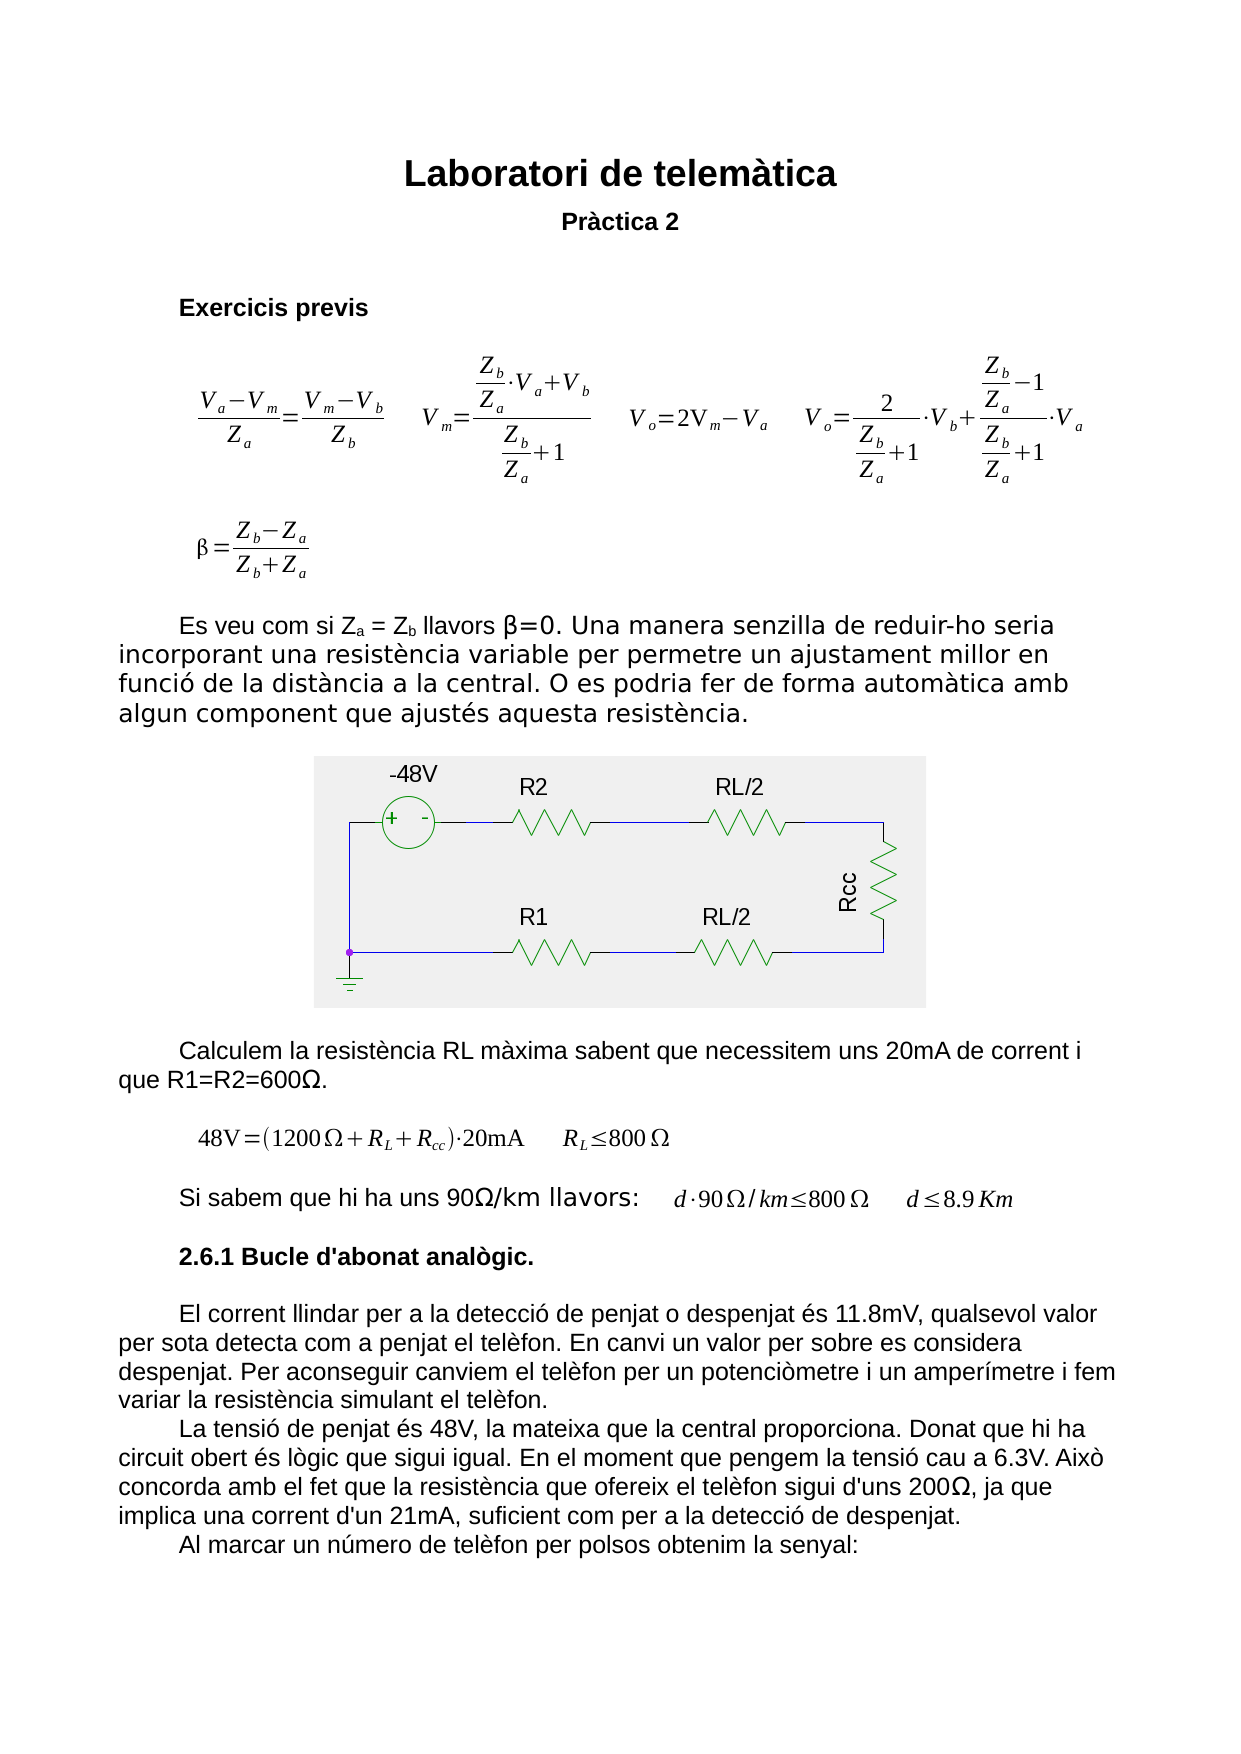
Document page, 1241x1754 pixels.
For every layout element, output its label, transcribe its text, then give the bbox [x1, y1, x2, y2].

picture [313, 756, 927, 1008]
text Laboratori de telemàtica [118, 152, 1122, 195]
text Si sabem que hi ha uns 90Ω/km llavors: [118, 1183, 1122, 1213]
text Exercicis previs [118, 293, 1122, 322]
text Calculem la resistència RL màxima sabent que necessitem uns 20mA de corrent i que R1=R2=600Ω. [118, 1036, 1122, 1094]
text Al marcar un número de telèfon per polsos obtenim la senyal: [118, 1529, 1122, 1558]
text Pràctica 2 [118, 207, 1122, 236]
text 2.6.1 Bucle d'abonat analògic. [118, 1241, 1122, 1270]
text La tensió de penjat és 48V, la mateixa que la central proporciona. Donat que hi ha circuit obert és lògic que sigui igual. En el moment que pengem la tensió cau a 6.3V. Això concorda amb el fet que la resistència que ofereix el telèfon sigui d'uns 200Ω, ja que implica una corrent d'un 21mA, suficient com per a la detecció de despenjat. [118, 1414, 1122, 1529]
text Es veu com si Za = Zb llavors β=0. Una manera senzilla de reduir-ho seria incorporant una resistència variable per permetre un ajustament millor en funció de la distància a la central. O es podria fer de forma automàtica amb algun component que ajustés aquesta resistència. [118, 611, 1122, 728]
text El corrent llindar per a la detecció de penjat o despenjat és 11.8mV, qualsevol valor per sota detecta com a penjat el telèfon. En canvi un valor per sobre es considera despenjat. Per aconseguir canviem el telèfon per un potenciòmetre i un amperímetre i fem variar la resistència simulant el telèfon. [118, 1299, 1122, 1414]
